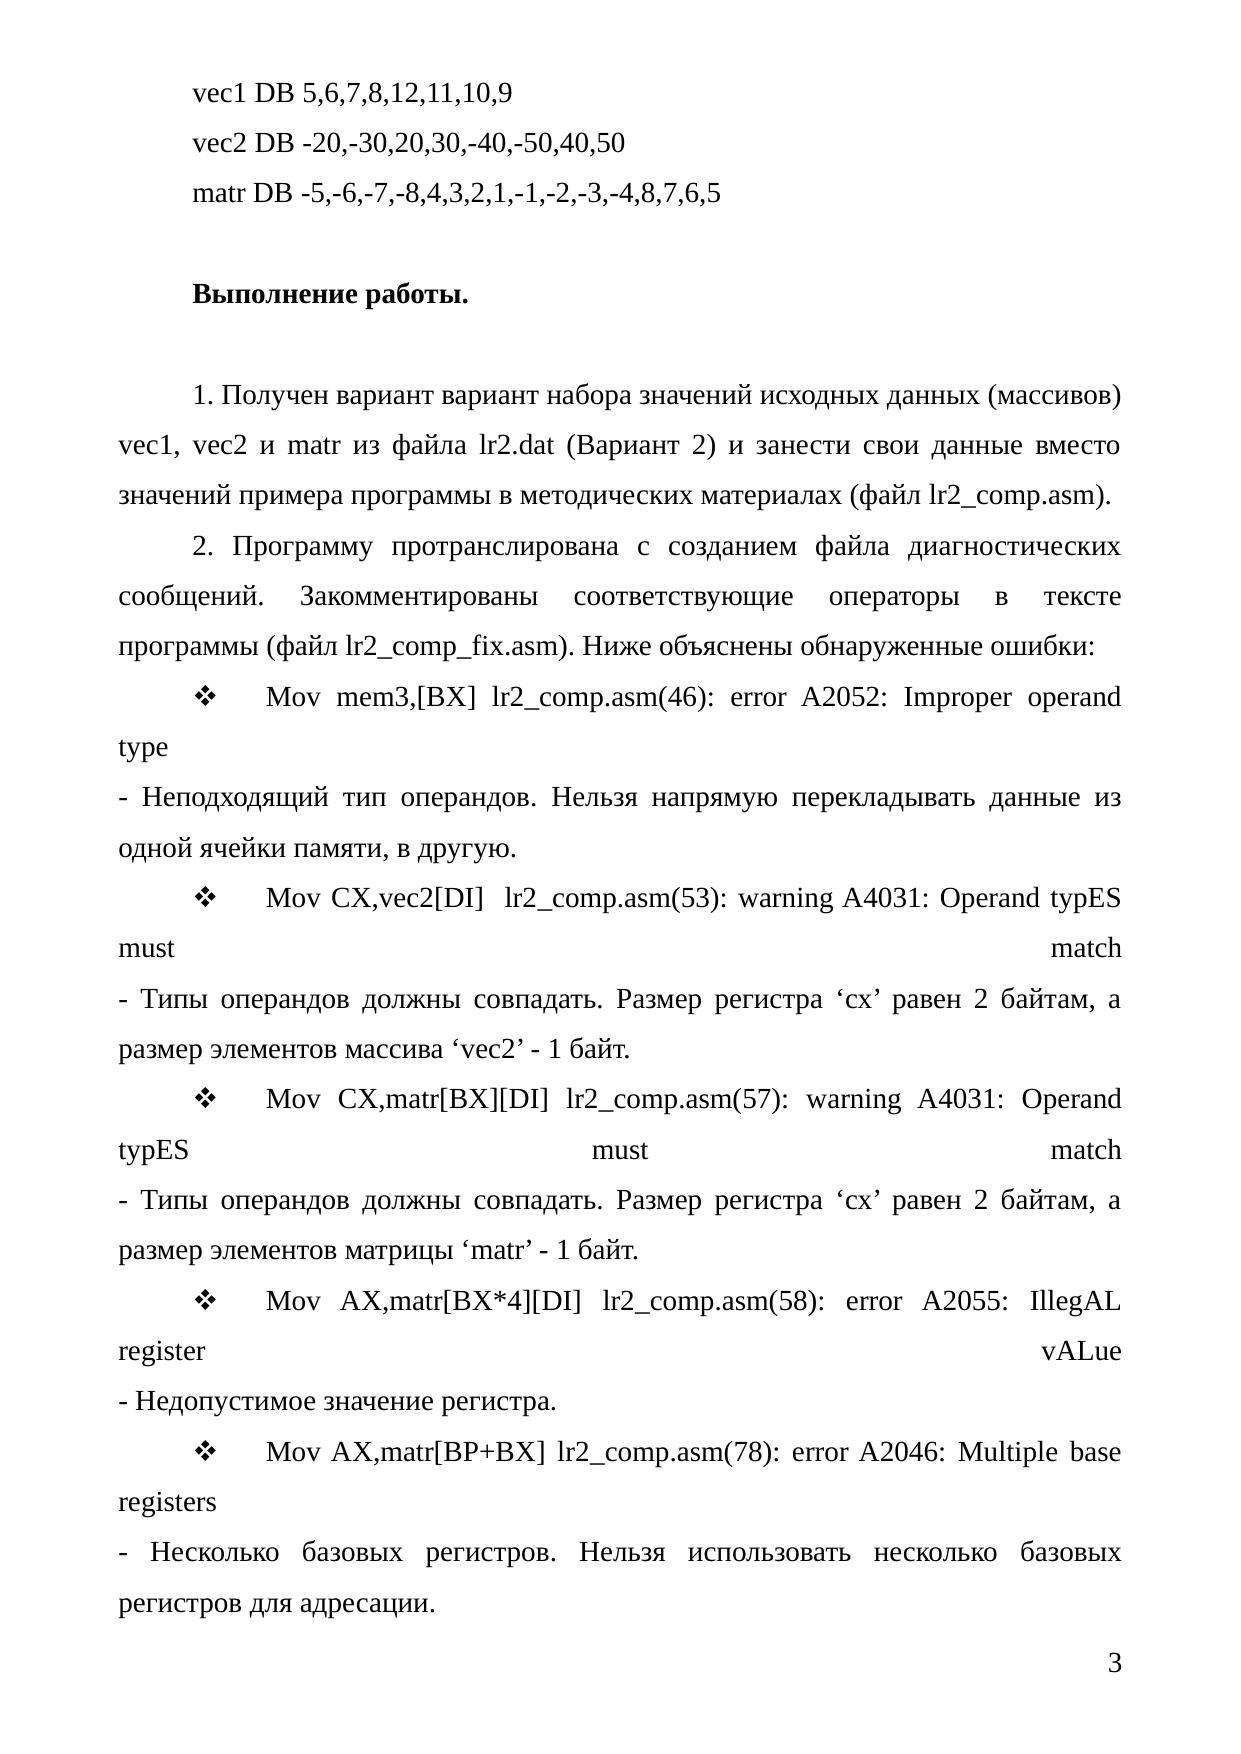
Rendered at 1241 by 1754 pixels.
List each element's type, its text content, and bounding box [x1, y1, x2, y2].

text 1. Получен вариант вариант набора значений исходных данных (массивов) vec1, vec2 и matr из файла lr2.dat (Вариант 2) и занести свои данные вместо значений примера программы в методических материалах (файл lr2_comp.asm). [118, 377, 1122, 511]
text vec1 DB 5,6,7,8,12,11,10,9 [118, 75, 1122, 108]
list Mov CX,vec2[DI] lr2_comp.asm(53): warning A4031: Operand typES must match - Типы операндов должны совпадать. Размер регистра ‘сх’ равен 2 байтам, а размер элементов массива ‘vec2’ - 1 байт. [118, 880, 1122, 1065]
text 2. Программу протранслирована с созданием файла диагностических сообщений. Закомментированы соответствующие операторы в тексте программы (файл lr2_comp_fix.asm). Ниже объяснены обнаруженные ошибки: [118, 528, 1122, 662]
subtitle Выполнение работы. [118, 276, 1122, 310]
text matr DB -5,-6,-7,-8,4,3,2,1,-1,-2,-3,-4,8,7,6,5 [118, 176, 1122, 209]
text vec2 DB -20,-30,20,30,-40,-50,40,50 [118, 125, 1122, 159]
list Mov CX,matr[BX][DI] lr2_comp.asm(57): warning A4031: Operand typES must match - Типы операндов должны совпадать. Размер регистра ‘сх’ равен 2 байтам, а размер элементов матрицы ‘matr’ - 1 байт. [118, 1081, 1122, 1266]
list Mov mem3,[BX] lr2_comp.asm(46): error A2052: Improper operand type - Неподходящий тип операндов. Нельзя напрямую перекладывать данные из одной ячейки памяти, в другую. [118, 679, 1122, 863]
list Mov AX,matr[BP+BX] lr2_comp.asm(78): error A2046: Multiple base registers - Несколько базовых регистров. Нельзя использовать несколько базовых регистров для адресации. [118, 1434, 1122, 1618]
list Mov AX,matr[BX*4][DI] lr2_comp.asm(58): error A2055: IllegAL register vALue - Недопустимое значение регистра. [118, 1283, 1122, 1417]
